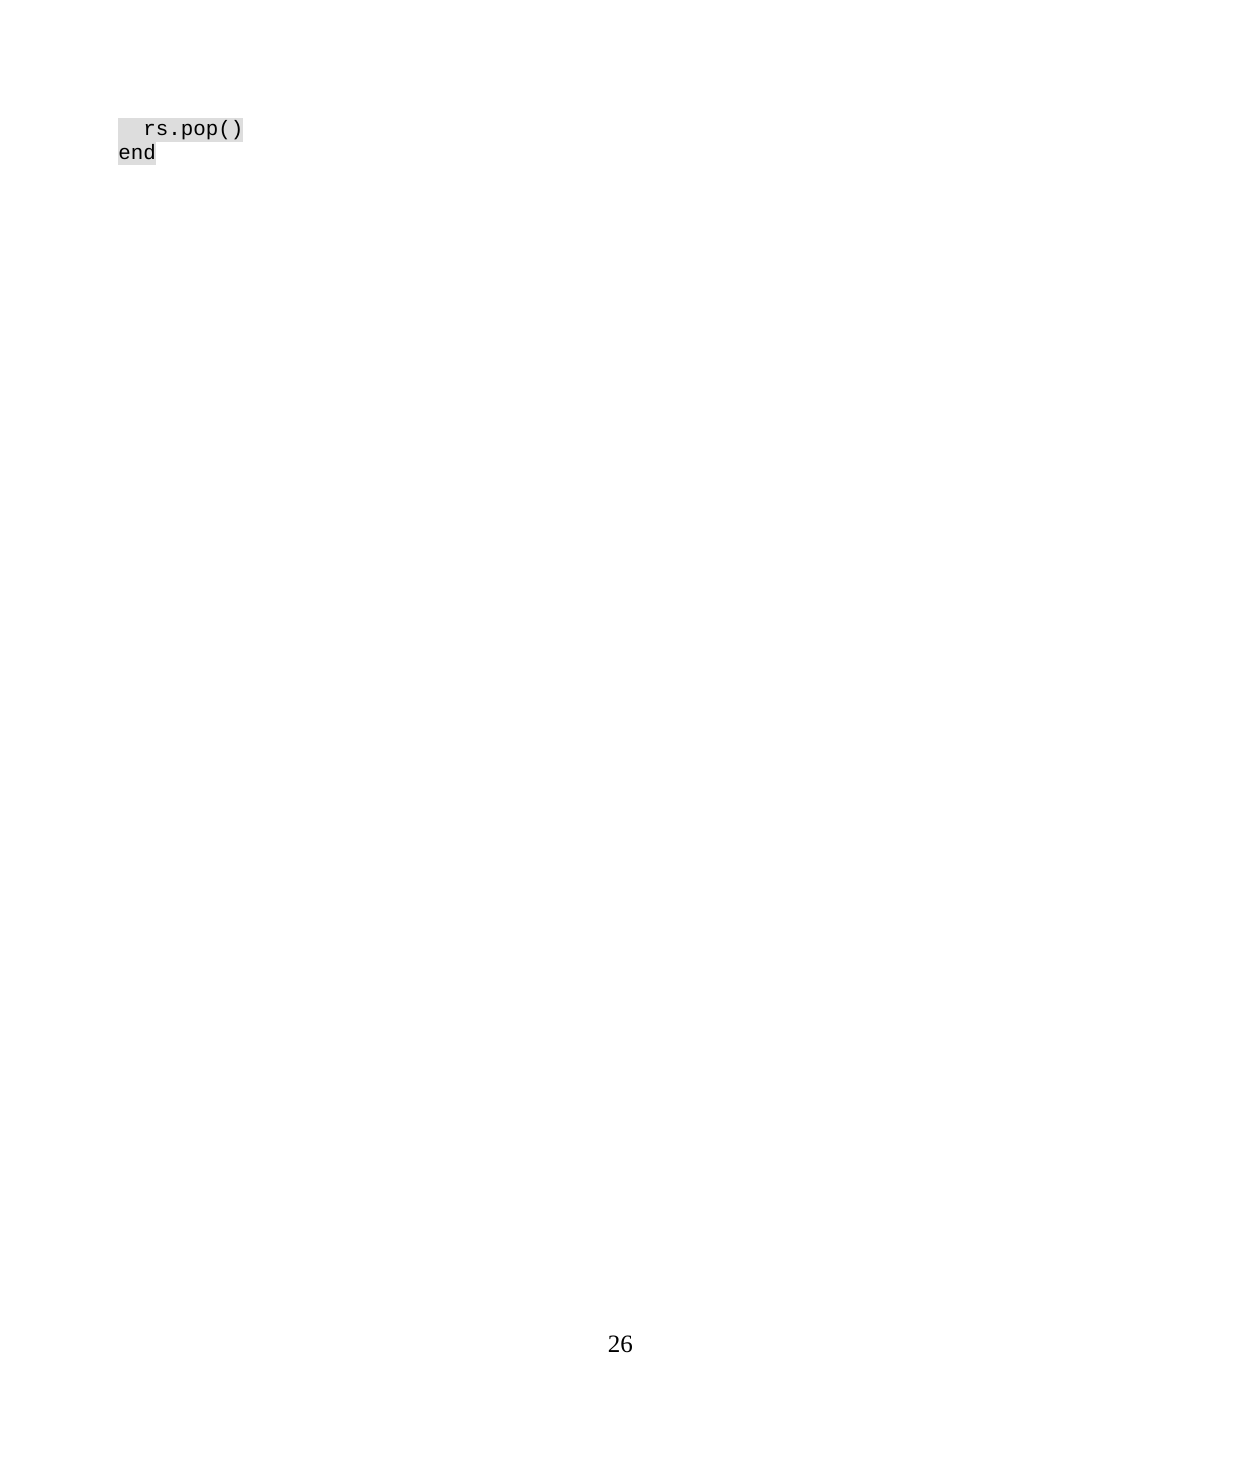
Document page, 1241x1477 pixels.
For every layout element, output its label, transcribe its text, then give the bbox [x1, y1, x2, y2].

text rs.pop() [243, 118, 1122, 142]
text end [156, 142, 1122, 165]
